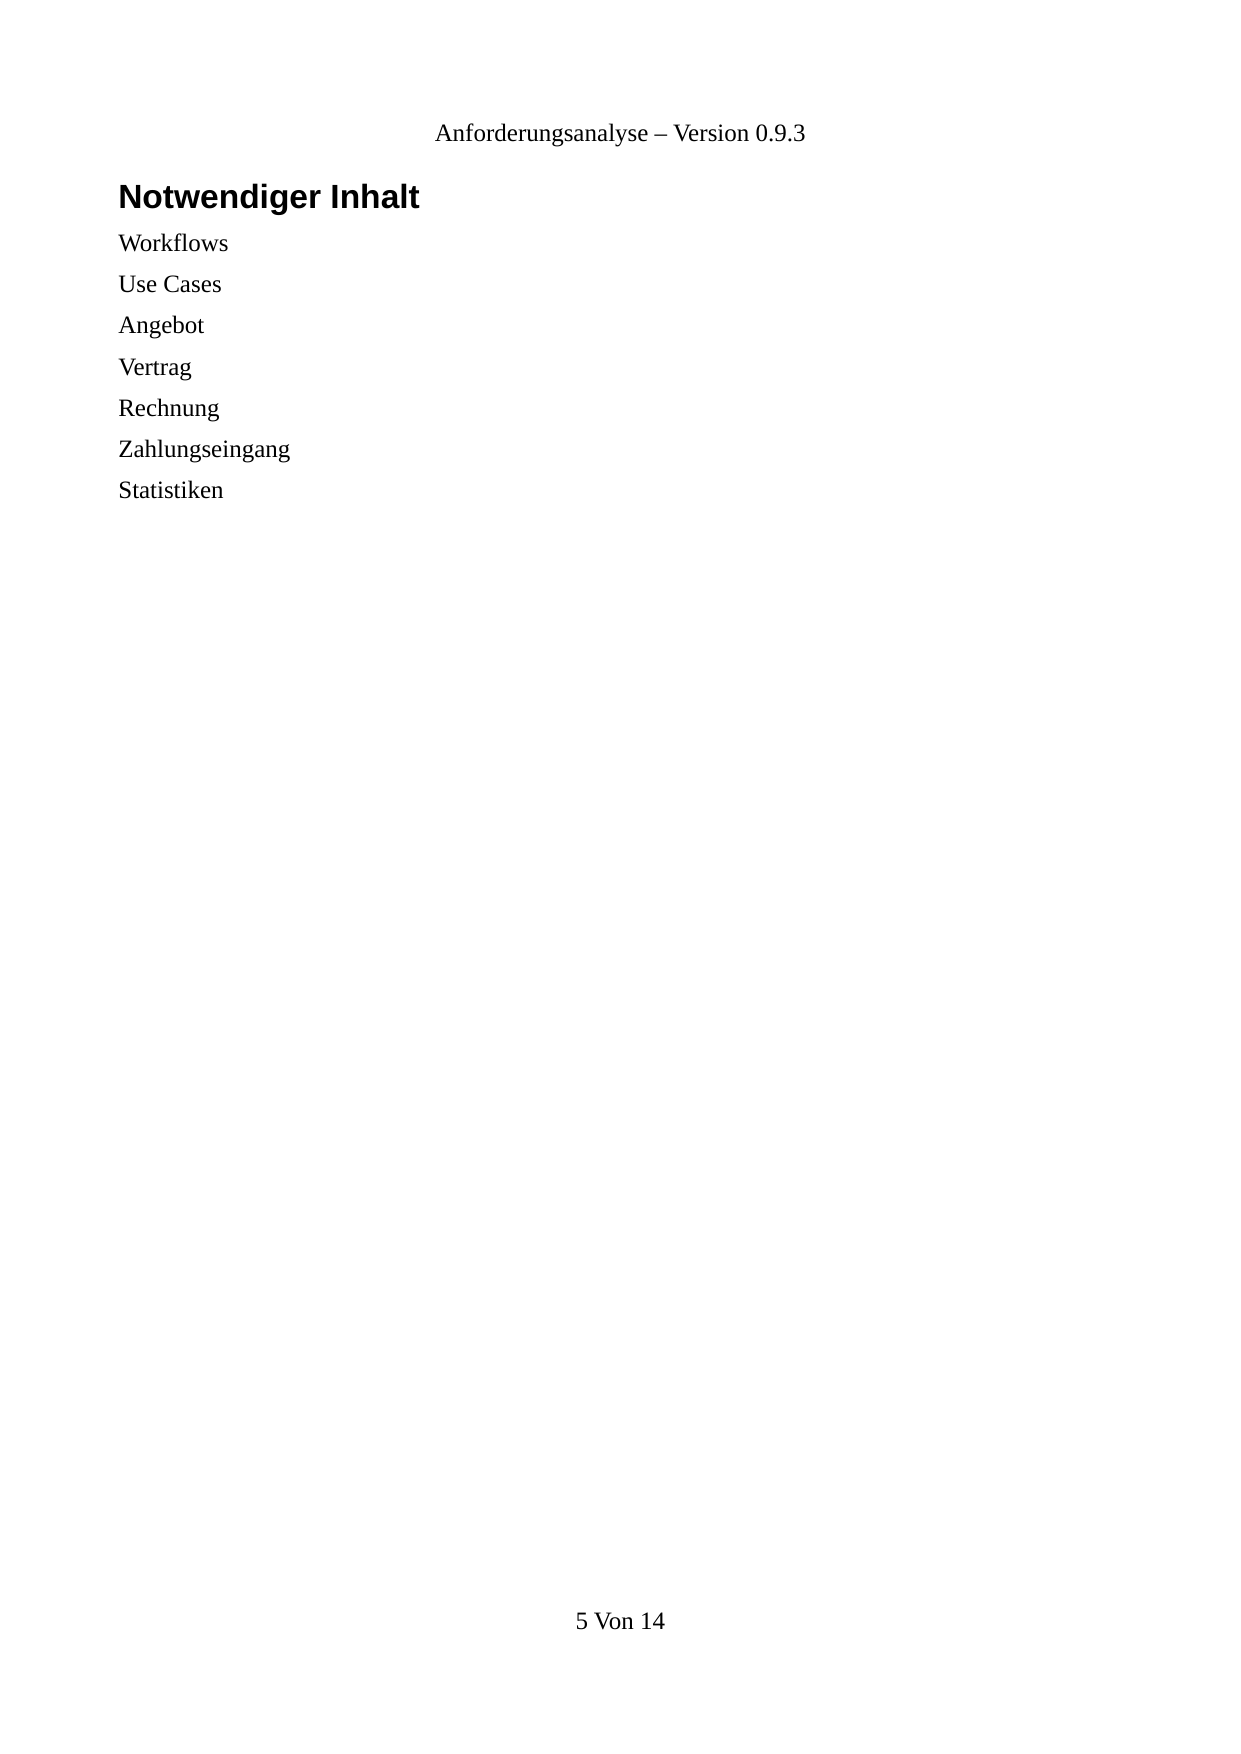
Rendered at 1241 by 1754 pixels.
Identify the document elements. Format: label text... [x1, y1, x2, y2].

subtitle Notwendiger Inhalt [118, 177, 1122, 216]
text Workflows [118, 228, 1122, 257]
text Statistiken [118, 476, 1122, 504]
text Use Cases [118, 269, 1122, 298]
text Angebot [118, 311, 1122, 339]
text Vertrag [118, 352, 1122, 381]
text Rechnung [118, 393, 1122, 422]
text Zahlungseingang [118, 434, 1122, 463]
